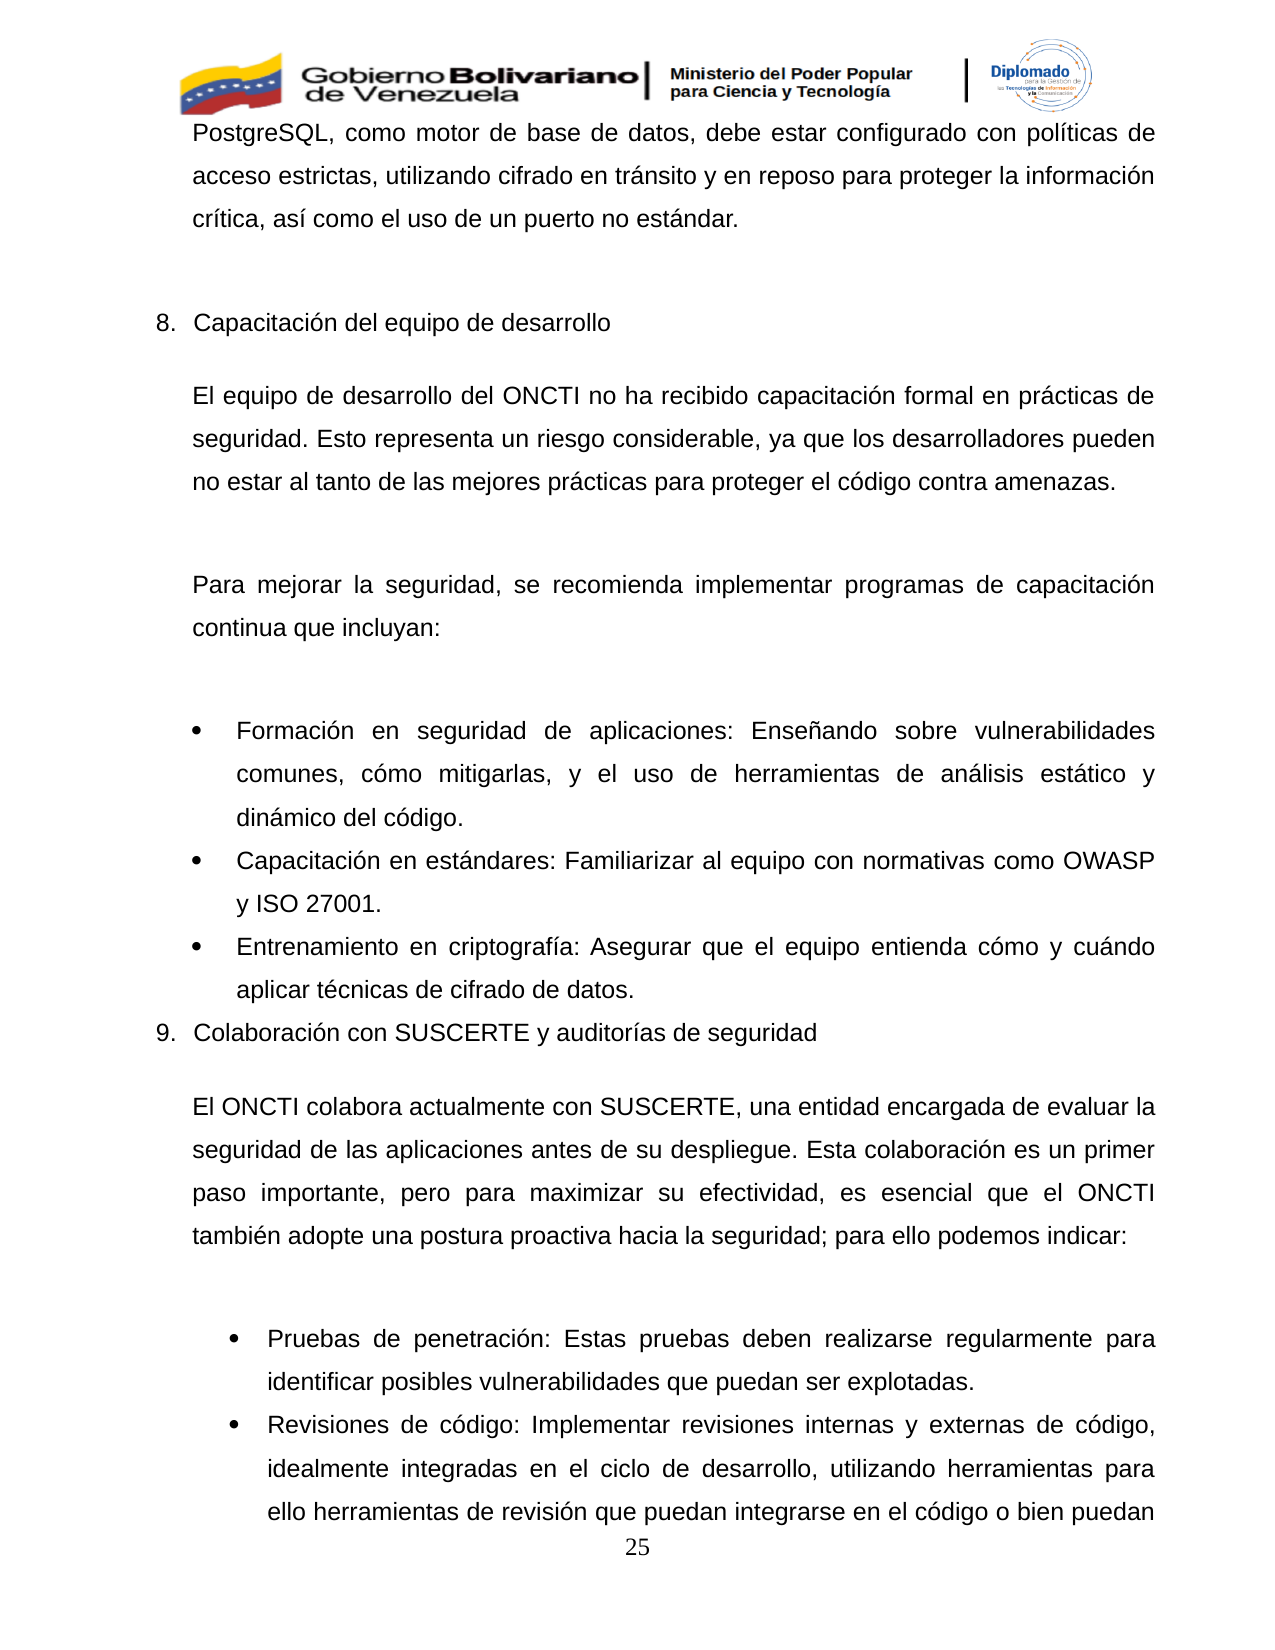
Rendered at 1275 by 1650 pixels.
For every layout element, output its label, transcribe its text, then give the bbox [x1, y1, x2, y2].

list Pruebas de penetración: Estas pruebas deben realizarse regularmente para identificar posibles vulnerabilidades que puedan ser explotadas. [229, 1324, 1157, 1396]
text Para mejorar la seguridad, se recomienda implementar programas de capacitación continua que incluyan: [192, 570, 1157, 642]
list Capacitación en estándares: Familiarizar al equipo con normativas como OWASP y ISO 27001. [192, 846, 1157, 918]
list Revisiones de código: Implementar revisiones internas y externas de código, idealmente integradas en el ciclo de desarrollo, utilizando herramientas para ello herramientas de revisión que puedan integrarse en el código o bien puedan [229, 1410, 1157, 1526]
text PostgreSQL, como motor de base de datos, debe estar configurado con políticas de acceso estrictas, utilizando cifrado en tránsito y en reposo para proteger la información crítica, así como el uso de un puerto no estándar. [192, 118, 1157, 233]
list Entrenamiento en criptografía: Asegurar que el equipo entienda cómo y cuándo aplicar técnicas de cifrado de datos. [192, 932, 1157, 1004]
list Colaboración con SUSCERTE y auditorías de seguridad [156, 1018, 1157, 1047]
text El equipo de desarrollo del ONCTI no ha recibido capacitación formal en prácticas de seguridad. Esto representa un riesgo considerable, ya que los desarrolladores pueden no estar al tanto de las mejores prácticas para proteger el código contra amenazas. [192, 381, 1157, 496]
text El ONCTI colabora actualmente con SUSCERTE, una entidad encargada de evaluar la seguridad de las aplicaciones antes de su despliegue. Esta colaboración es un primer paso importante, pero para maximizar su efectividad, es esencial que el ONCTI también adopte una postura proactiva hacia la seguridad; para ello podemos indicar: [192, 1092, 1157, 1250]
list Formación en seguridad de aplicaciones: Enseñando sobre vulnerabilidades comunes, cómo mitigarlas, y el uso de herramientas de análisis estático y dinámico del código. [192, 716, 1157, 831]
list Capacitación del equipo de desarrollo [156, 307, 1157, 336]
